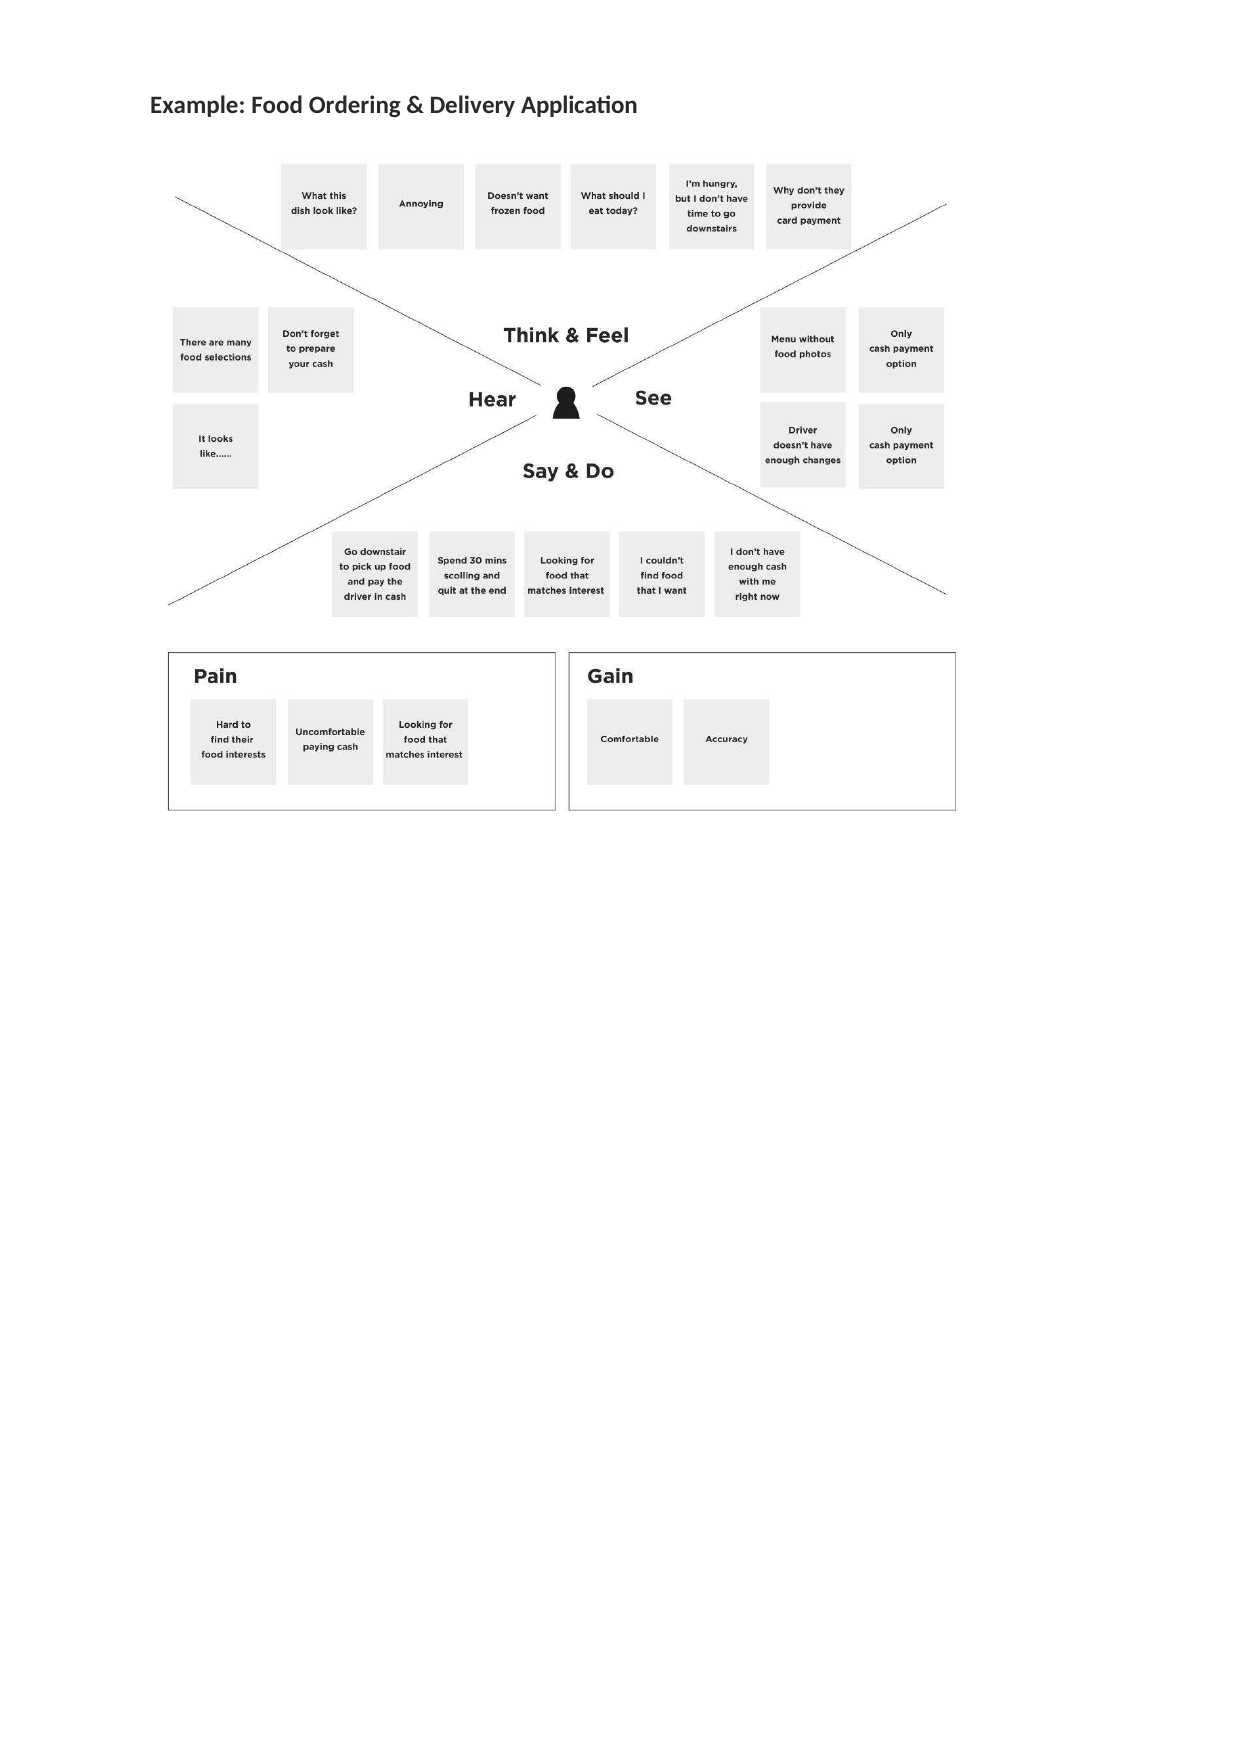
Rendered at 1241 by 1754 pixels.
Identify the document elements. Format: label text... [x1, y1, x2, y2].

text Example: Food Ordering & Delivery Application [150, 89, 1093, 119]
picture [166, 159, 959, 811]
